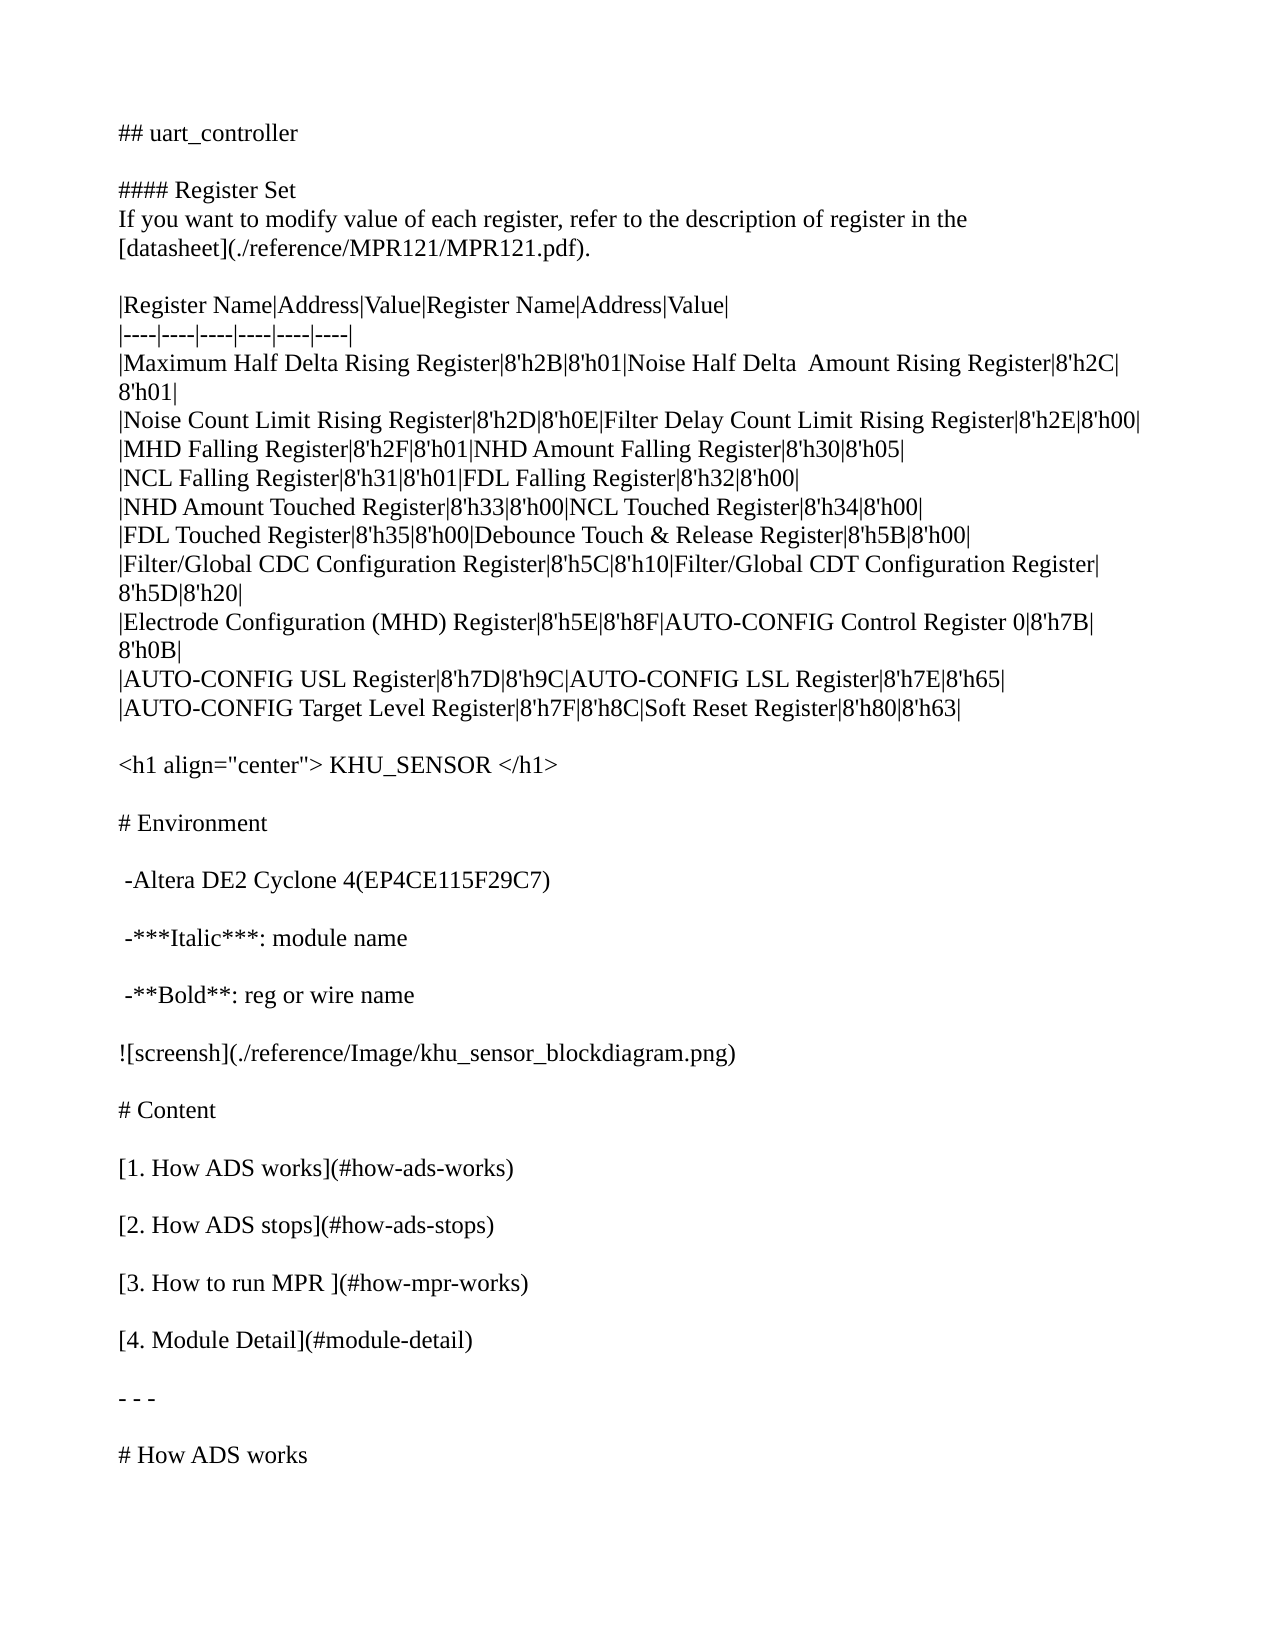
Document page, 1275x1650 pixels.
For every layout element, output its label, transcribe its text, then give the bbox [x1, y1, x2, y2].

text |Filter/Global CDC Configuration Register|8'h5C|8'h10|Filter/Global CDT Configuration Register|8'h5D|8'h20| [118, 549, 1157, 607]
text If you want to modify value of each register, refer to the description of register in the [datasheet](./reference/MPR121/MPR121.pdf). [118, 204, 1157, 262]
text -Altera DE2 Cyclone 4(EP4CE115F29C7) [118, 866, 1157, 894]
text |MHD Falling Register|8'h2F|8'h01|NHD Amount Falling Register|8'h30|8'h05| [118, 434, 1157, 463]
text # How ADS works [118, 1441, 1157, 1469]
text [4. Module Detail](#module-detail) [118, 1326, 1157, 1354]
text |Maximum Half Delta Rising Register|8'h2B|8'h01|Noise Half Delta Amount Rising Register|8'h2C|8'h01| [118, 348, 1157, 406]
text |Register Name|Address|Value|Register Name|Address|Value| [118, 291, 1157, 319]
text |----|----|----|----|----|----| [118, 319, 1157, 348]
text ## uart_controller [118, 118, 1157, 147]
text |NCL Falling Register|8'h31|8'h01|FDL Falling Register|8'h32|8'h00| [118, 463, 1157, 492]
text # Content [118, 1096, 1157, 1124]
text <h1 align="center"> KHU_SENSOR </h1> [118, 751, 1157, 779]
text [3. How to run MPR ](#how-mpr-works) [118, 1268, 1157, 1297]
text |NHD Amount Touched Register|8'h33|8'h00|NCL Touched Register|8'h34|8'h00| [118, 492, 1157, 521]
text - - - [118, 1383, 1157, 1412]
text #### Register Set [118, 176, 1157, 204]
text ![screensh](./reference/Image/khu_sensor_blockdiagram.png) [118, 1038, 1157, 1067]
text |AUTO-CONFIG USL Register|8'h7D|8'h9C|AUTO-CONFIG LSL Register|8'h7E|8'h65| [118, 664, 1157, 693]
text -**Bold**: reg or wire name [118, 981, 1157, 1009]
text -***Italic***: module name [118, 923, 1157, 952]
text [1. How ADS works](#how-ads-works) [118, 1153, 1157, 1182]
text |FDL Touched Register|8'h35|8'h00|Debounce Touch & Release Register|8'h5B|8'h00| [118, 521, 1157, 549]
text [2. How ADS stops](#how-ads-stops) [118, 1211, 1157, 1239]
text |AUTO-CONFIG Target Level Register|8'h7F|8'h8C|Soft Reset Register|8'h80|8'h63| [118, 693, 1157, 722]
text # Environment [118, 808, 1157, 837]
text |Noise Count Limit Rising Register|8'h2D|8'h0E|Filter Delay Count Limit Rising Register|8'h2E|8'h00| [118, 406, 1157, 434]
text |Electrode Configuration (MHD) Register|8'h5E|8'h8F|AUTO-CONFIG Control Register 0|8'h7B|8'h0B| [118, 607, 1157, 664]
